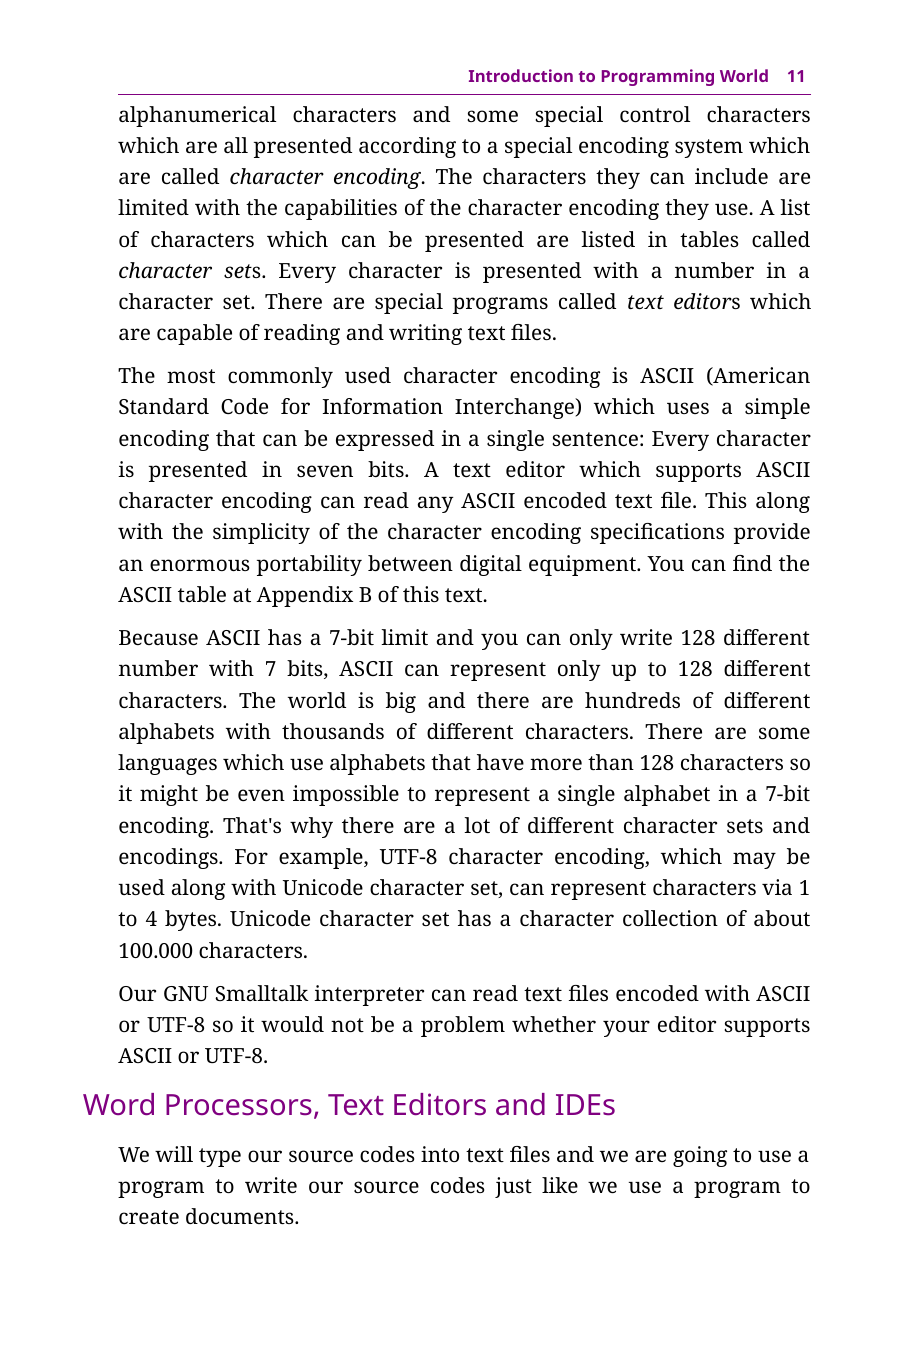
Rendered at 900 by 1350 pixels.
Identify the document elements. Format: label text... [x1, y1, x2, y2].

text alphanumerical characters and some special control characters which are all presented according to a special encoding system which are called character encoding. The characters they can include are limited with the capabilities of the character encoding they use. A list of characters which can be presented are listed in tables called character sets. Every character is presented with a number in a character set. There are special programs called text editors which are capable of reading and writing text files. [118, 100, 811, 347]
text The most commonly used character encoding is ASCII (American Standard Code for Information Interchange) which uses a simple encoding that can be expressed in a single sentence: Every character is presented in seven bits. A text editor which supports ASCII character encoding can read any ASCII encoded text file. This along with the simplicity of the character encoding specifications provide an enormous portability between digital equipment. You can find the ASCII table at Appendix B of this text. [118, 361, 811, 609]
text Because ASCII has a 7-bit limit and you can only write 128 different number with 7 bits, ASCII can represent only up to 128 different characters. The world is big and there are hundreds of different alphabets with thousands of different characters. There are some languages which use alphabets that have more than 128 characters so it might be even impossible to represent a single alphabet in a 7-bit encoding. That's why there are a lot of different character sets and encodings. For example, UTF-8 character encoding, which may be used along with Unicode character set, can represent characters via 1 to 4 bytes. Unicode character set has a character collection of about 100.000 characters. [118, 623, 811, 964]
subtitle Word Processors, Text Editors and IDEs [83, 1084, 811, 1124]
text Our GNU Smalltalk interpreter can read text files encoded with ASCII or UTF-8 so it would not be a problem whether your editor supports ASCII or UTF-8. [118, 979, 811, 1070]
text We will type our source codes into text files and we are going to use a program to write our source codes just like we use a program to create documents. [118, 1140, 811, 1231]
